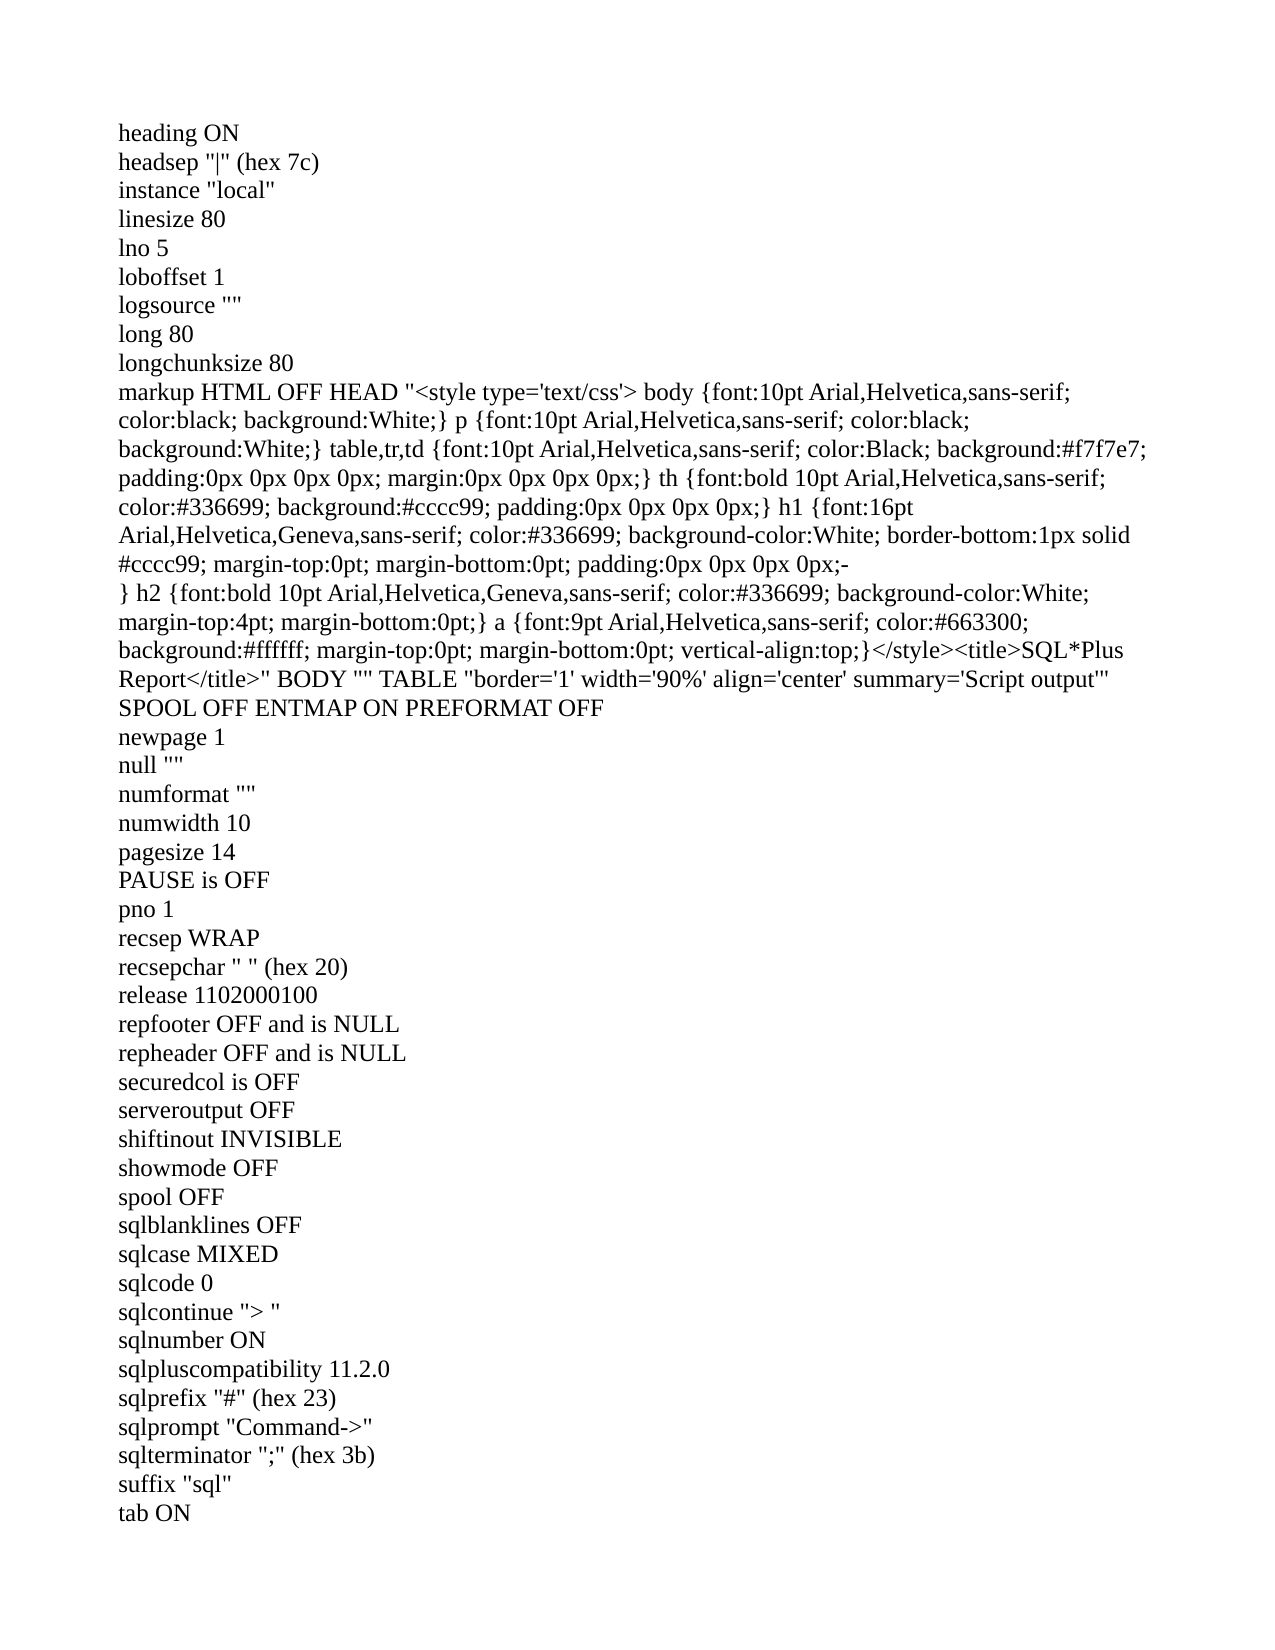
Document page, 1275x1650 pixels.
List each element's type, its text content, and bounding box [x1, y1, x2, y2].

text loboffset 1 [118, 262, 1157, 291]
text recsep WRAP [118, 923, 1157, 952]
text securedcol is OFF [118, 1067, 1157, 1096]
text repheader OFF and is NULL [118, 1038, 1157, 1067]
text pno 1 [118, 894, 1157, 923]
text sqlblanklines OFF [118, 1211, 1157, 1239]
text sqlcase MIXED [118, 1239, 1157, 1268]
text sqlcode 0 [118, 1268, 1157, 1297]
text } h2 {font:bold 10pt Arial,Helvetica,Geneva,sans-serif; color:#336699; background-color:White; margin-top:4pt; margin-bottom:0pt;} a {font:9pt Arial,Helvetica,sans-serif; color:#663300; background:#ffffff; margin-top:0pt; margin-bottom:0pt; vertical-align:top;}</style><title>SQL*Plus Report</title>" BODY "" TABLE "border='1' width='90%' align='center' summary='Script output'" SPOOL OFF ENTMAP ON PREFORMAT OFF [118, 578, 1157, 722]
text shiftinout INVISIBLE [118, 1124, 1157, 1153]
text headsep "|" (hex 7c) [118, 147, 1157, 176]
text pagesize 14 [118, 837, 1157, 866]
text sqlterminator ";" (hex 3b) [118, 1441, 1157, 1469]
text showmode OFF [118, 1153, 1157, 1182]
text PAUSE is OFF [118, 866, 1157, 894]
text sqlprefix "#" (hex 23) [118, 1383, 1157, 1412]
text instance "local" [118, 176, 1157, 204]
text heading ON [118, 118, 1157, 147]
text repfooter OFF and is NULL [118, 1009, 1157, 1038]
text tab ON [118, 1498, 1157, 1527]
text linesize 80 [118, 204, 1157, 233]
text recsepchar " " (hex 20) [118, 952, 1157, 981]
text logsource "" [118, 291, 1157, 319]
text longchunksize 80 [118, 348, 1157, 377]
text numwidth 10 [118, 808, 1157, 837]
text long 80 [118, 319, 1157, 348]
text spool OFF [118, 1182, 1157, 1211]
text release 1102000100 [118, 981, 1157, 1009]
text numformat "" [118, 779, 1157, 808]
text sqlpluscompatibility 11.2.0 [118, 1354, 1157, 1383]
text markup HTML OFF HEAD "<style type='text/css'> body {font:10pt Arial,Helvetica,sans-serif; color:black; background:White;} p {font:10pt Arial,Helvetica,sans-serif; color:black; background:White;} table,tr,td {font:10pt Arial,Helvetica,sans-serif; color:Black; background:#f7f7e7; padding:0px 0px 0px 0px; margin:0px 0px 0px 0px;} th {font:bold 10pt Arial,Helvetica,sans-serif; color:#336699; background:#cccc99; padding:0px 0px 0px 0px;} h1 {font:16pt Arial,Helvetica,Geneva,sans-serif; color:#336699; background-color:White; border-bottom:1px solid #cccc99; margin-top:0pt; margin-bottom:0pt; padding:0px 0px 0px 0px;- [118, 377, 1157, 578]
text serveroutput OFF [118, 1096, 1157, 1124]
text sqlprompt "Command->" [118, 1412, 1157, 1441]
text lno 5 [118, 233, 1157, 262]
text suffix "sql" [118, 1469, 1157, 1498]
text sqlcontinue "> " [118, 1297, 1157, 1326]
text newpage 1 [118, 722, 1157, 751]
text sqlnumber ON [118, 1326, 1157, 1354]
text null "" [118, 751, 1157, 779]
